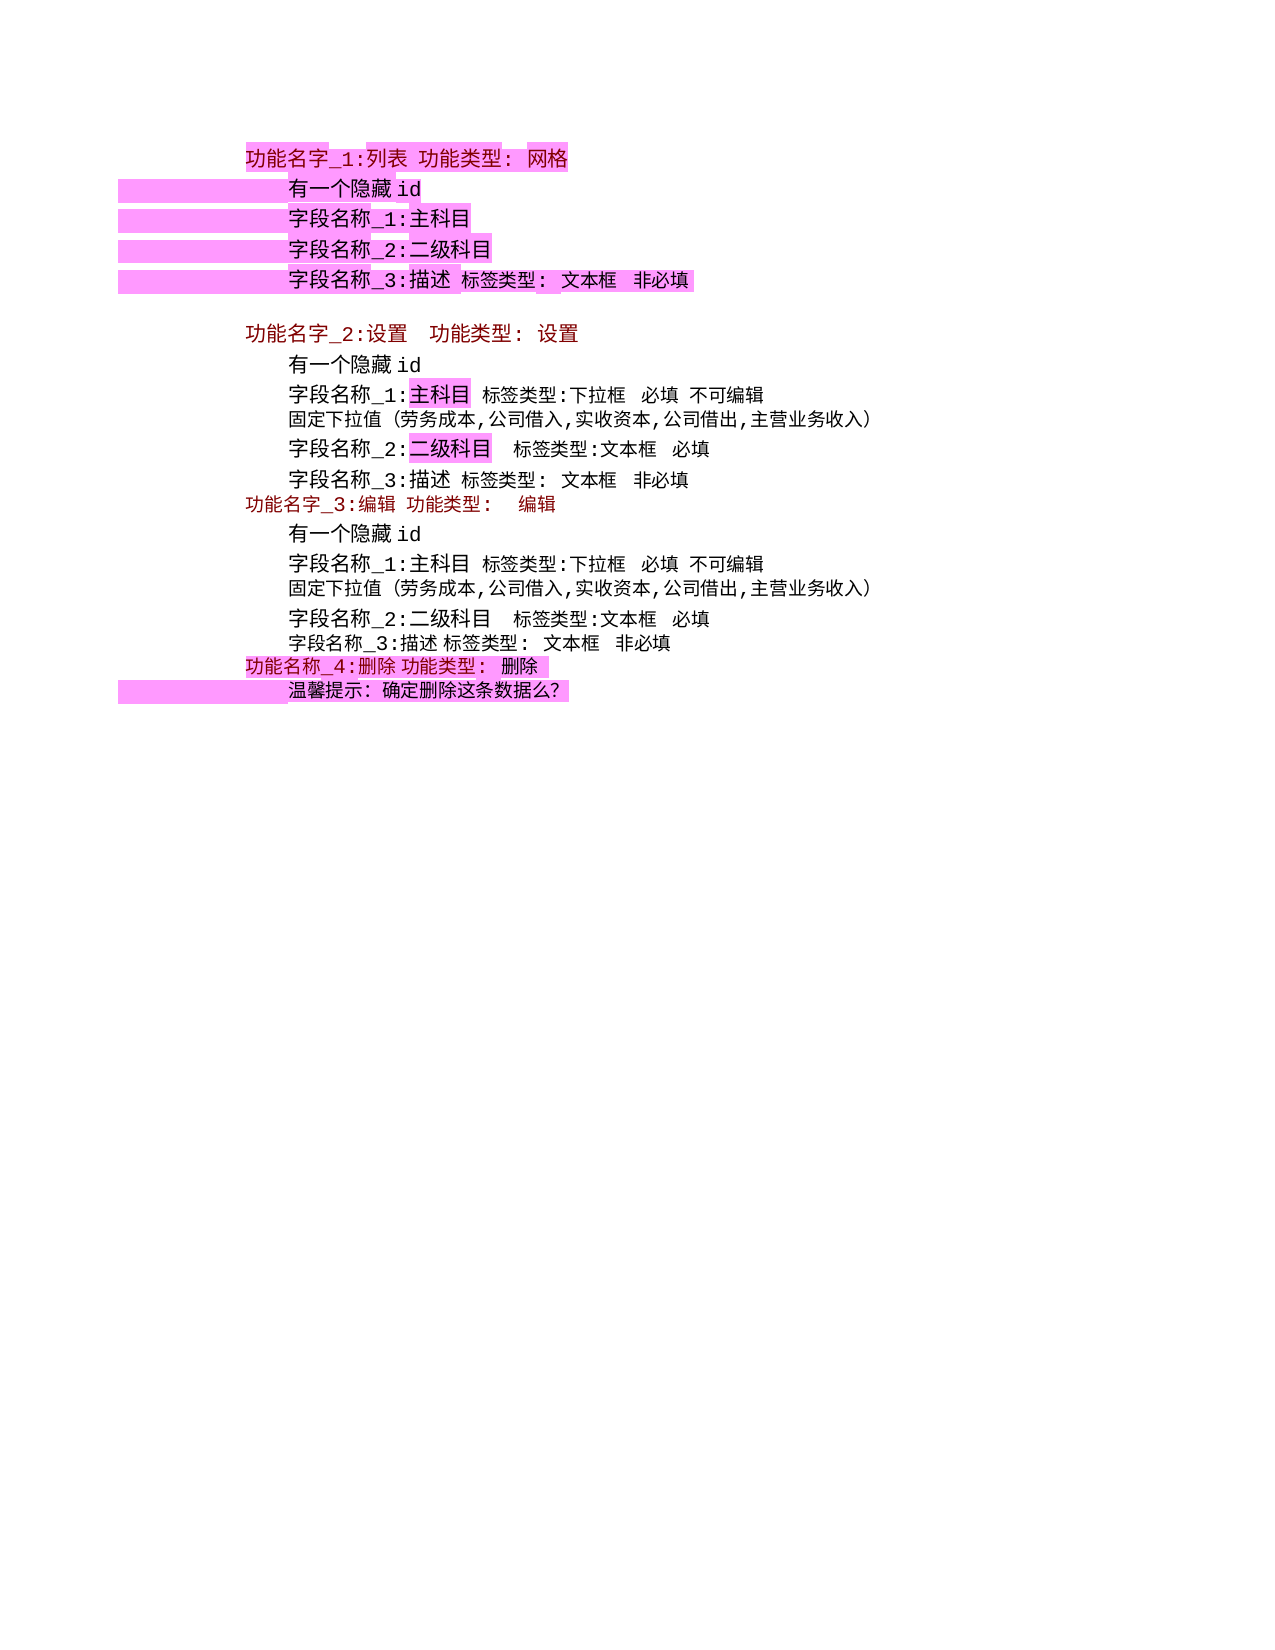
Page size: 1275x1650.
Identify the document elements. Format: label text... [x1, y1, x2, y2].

text 字段名称_1:主科目 标签类型:下拉框 必填 不可编辑 [118, 548, 1157, 578]
text 字段名称_1:主科目 [118, 203, 1157, 233]
text 功能名字_3:编辑 功能类型: 编辑 [118, 493, 1157, 517]
text 字段名称_3:描述 标签类型: 文本框 非必填 [118, 263, 1157, 294]
text 功能名字_1:列表 功能类型: 网格 [118, 142, 1157, 172]
text 有一个隐藏id [118, 517, 1157, 548]
text 温馨提示：确定删除这条数据么？ [118, 680, 1157, 704]
text 字段名称_2:二级科目 标签类型:文本框 必填 [118, 433, 1157, 463]
text 功能名字_2:设置 功能类型: 设置 [118, 317, 1157, 348]
text 有一个隐藏id [118, 348, 1157, 378]
text 字段名称_3:描述 标签类型: 文本框 非必填 [118, 632, 1157, 656]
text 字段名称_3:描述 标签类型: 文本框 非必填 [118, 463, 1157, 493]
text 有一个隐藏id [118, 172, 1157, 203]
text 字段名称_2:二级科目 [118, 233, 1157, 263]
text 功能名称_4:删除 功能类型: 删除 [118, 656, 1157, 680]
text 固定下拉值（劳务成本,公司借入,实收资本,公司借出,主营业务收入） [118, 409, 1157, 433]
text 字段名称_1:主科目 标签类型:下拉框 必填 不可编辑 [118, 378, 1157, 409]
text 固定下拉值（劳务成本,公司借入,实收资本,公司借出,主营业务收入） [118, 578, 1157, 602]
text 字段名称_2:二级科目 标签类型:文本框 必填 [118, 602, 1157, 632]
